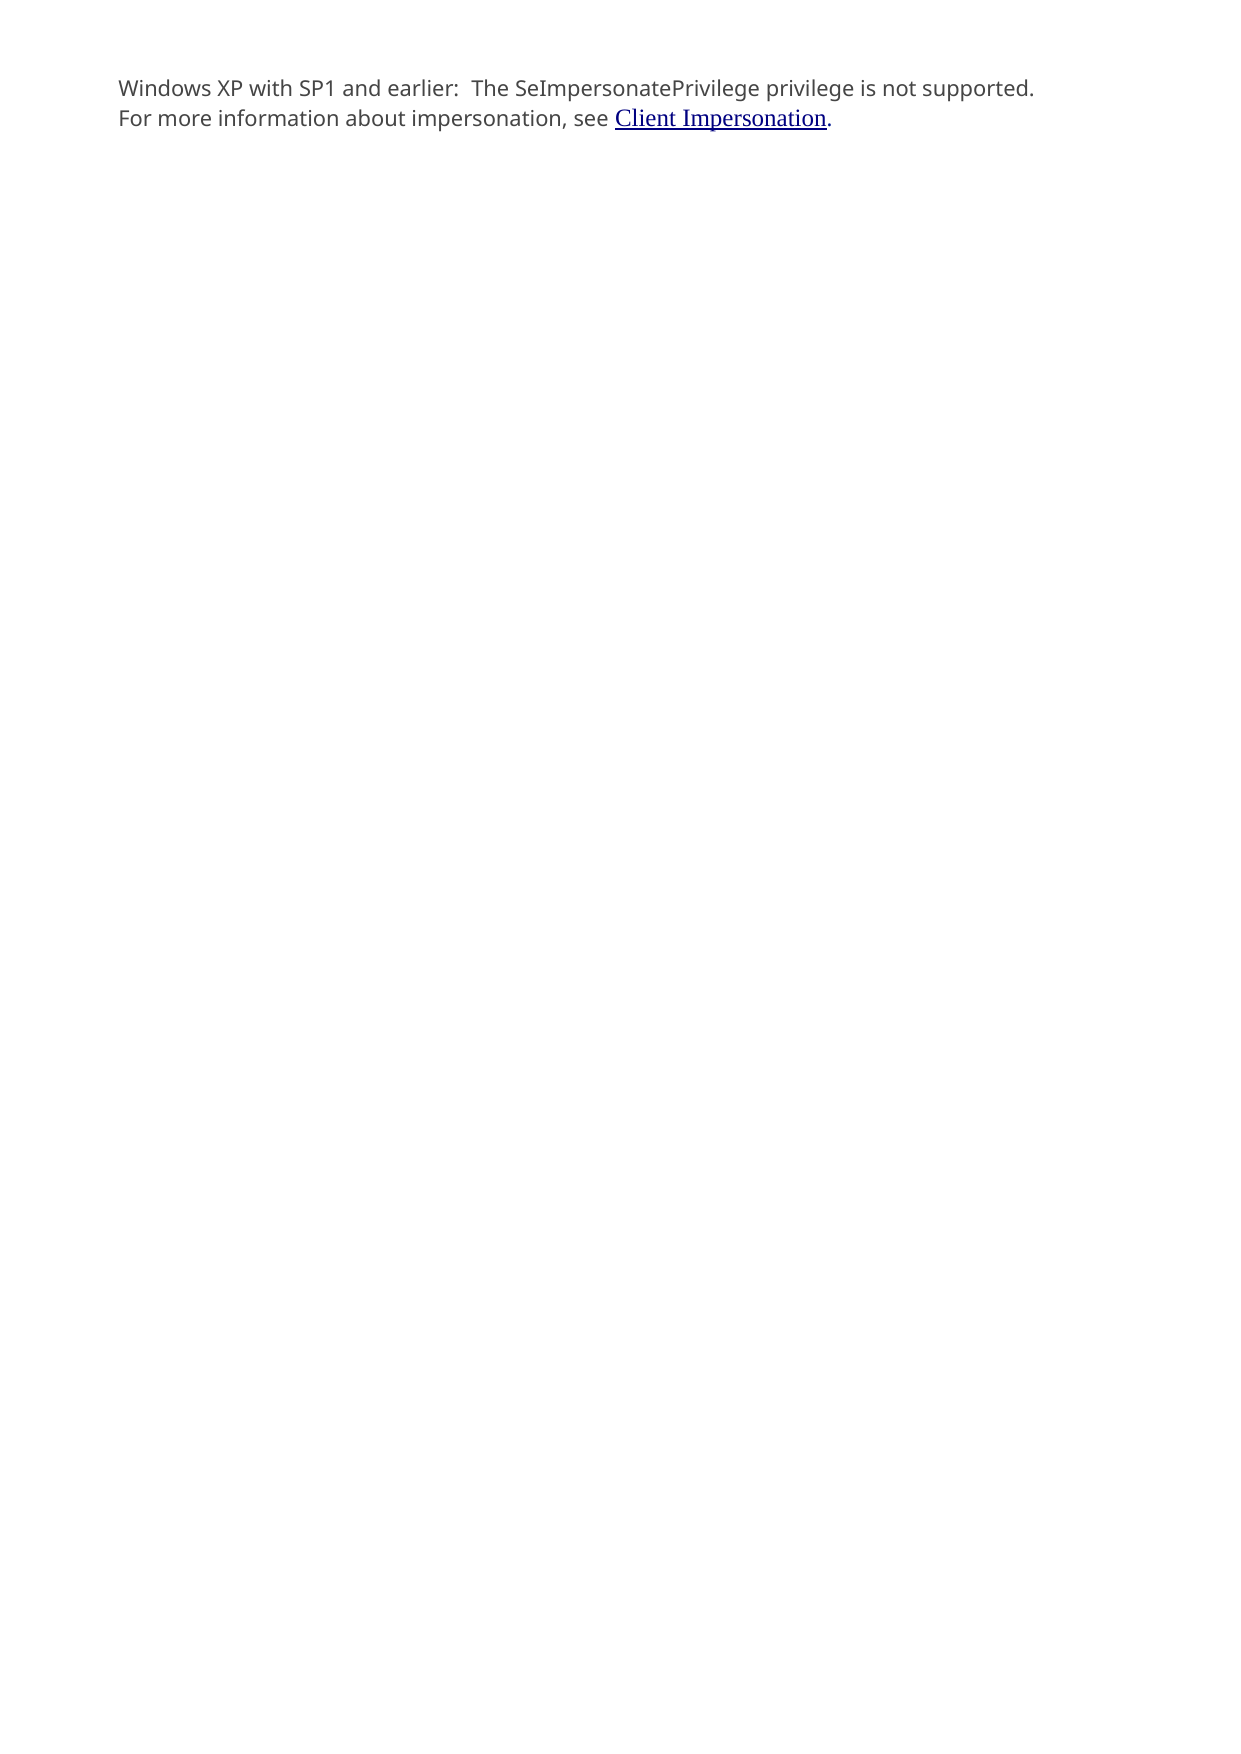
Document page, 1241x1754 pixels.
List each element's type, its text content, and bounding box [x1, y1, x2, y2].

text Windows XP with SP1 and earlier: The SeImpersonatePrivilege privilege is not supported. [118, 73, 1122, 103]
text For more information about impersonation, see Client Impersonation. [118, 103, 1122, 133]
